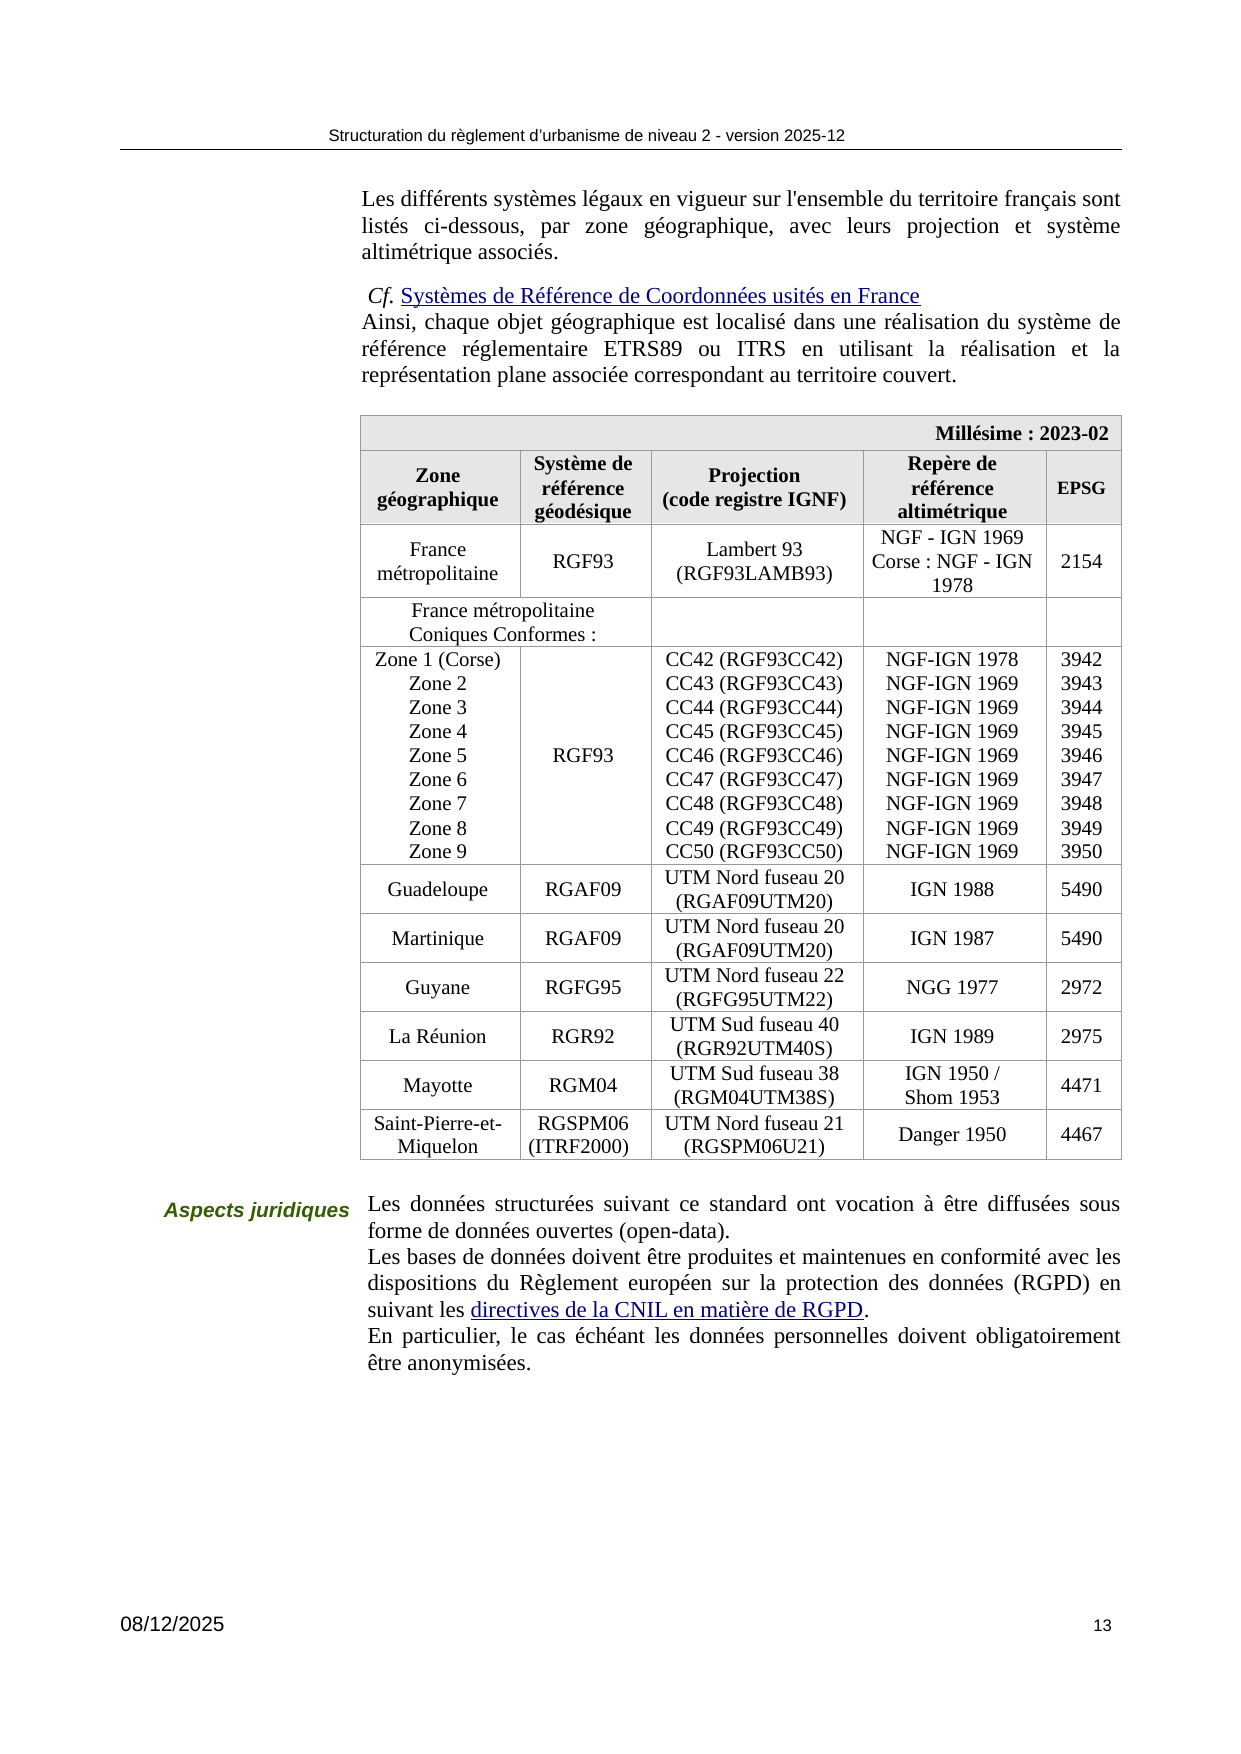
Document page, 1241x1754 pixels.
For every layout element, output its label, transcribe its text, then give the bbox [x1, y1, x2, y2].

table_cell 2975 [1047, 1012, 1121, 1060]
table_cell Mayotte [361, 1061, 520, 1109]
table_cell 2972 [1047, 963, 1121, 1011]
table_cell 5490 [1047, 914, 1121, 962]
table_cell RGF93 [521, 647, 651, 863]
table_cell CC42 (RGF93CC42) CC43 (RGF93CC43) CC44 (RGF93CC44) CC45 (RGF93CC45) CC46 (RGF93CC46) CC47 (RGF93CC47) CC48 (RGF93CC48) CC49 (RGF93CC49) CC50 (RGF93CC50) [652, 647, 863, 863]
table_cell UTM Nord fuseau 22 (RGFG95UTM22) [652, 963, 863, 1011]
table_cell Projection (code registre IGNF) [652, 451, 863, 523]
table_cell France métropolitaine Coniques Conformes : [361, 598, 651, 646]
table_cell NGF - IGN 1969 Corse : NGF - IGN 1978 [864, 525, 1046, 597]
table_header [118, 180, 355, 270]
table_cell RGFG95 [521, 963, 651, 1011]
table_header Les différents systèmes légaux en vigueur sur l'ensemble du territoire français sont listés ci-dessous, par zone géographique, avec leurs projection et système altimétrique associés. [355, 180, 1122, 270]
table_cell [652, 598, 863, 646]
table_cell Saint-Pierre-et- Miquelon [361, 1110, 520, 1158]
table_cell NGG 1977 [864, 963, 1046, 1011]
table_cell UTM Sud fuseau 38 (RGM04UTM38S) [652, 1061, 863, 1109]
table_cell [864, 598, 1046, 646]
table_cell Guyane [361, 963, 520, 1011]
table_cell Zone 1 (Corse) Zone 2 Zone 3 Zone 4 Zone 5 Zone 6 Zone 7 Zone 8 Zone 9 [361, 647, 520, 863]
table_cell 2154 [1047, 525, 1121, 597]
table_header Les données structurées suivant ce standard ont vocation à être diffusées sous forme de données ouvertes (open-data). Les bases de données doivent être produites et maintenues en conformité avec les dispositions du Règlement européen sur la protection des données (RGPD) en suivant les directives de la CNIL en matière de RGPD. En particulier, le cas échéant les données personnelles doivent obligatoirement être anonymisées. [355, 1185, 1122, 1381]
table_cell EPSG [1047, 451, 1121, 523]
table_cell 3942 3943 3944 3945 3946 3947 3948 3949 3950 [1047, 647, 1121, 863]
table_cell [118, 270, 355, 393]
table_cell RGM04 [521, 1061, 651, 1109]
table_cell Système de référence géodésique [521, 451, 651, 523]
table_cell IGN 1988 [864, 865, 1046, 913]
table_cell UTM Nord fuseau 20 (RGAF09UTM20) [652, 865, 863, 913]
table_cell IGN 1987 [864, 914, 1046, 962]
table_cell IGN 1950 / Shom 1953 [864, 1061, 1046, 1109]
table_cell IGN 1989 [864, 1012, 1046, 1060]
table_cell 4471 [1047, 1061, 1121, 1109]
table_cell Lambert 93 (RGF93LAMB93) [652, 525, 863, 597]
table_cell Zone géographique [361, 451, 520, 523]
table_cell [1047, 598, 1121, 646]
table_cell 4467 [1047, 1110, 1121, 1158]
table_header Aspects juridiques [118, 1185, 355, 1381]
table_cell La Réunion [361, 1012, 520, 1060]
table_cell Repère de référence altimétrique [864, 451, 1046, 523]
table_cell UTM Nord fuseau 20 (RGAF09UTM20) [652, 914, 863, 962]
table_cell UTM Nord fuseau 21 (RGSPM06U21) [652, 1110, 863, 1158]
table_cell France métropolitaine [361, 525, 520, 597]
table_cell UTM Sud fuseau 40 (RGR92UTM40S) [652, 1012, 863, 1060]
table_cell RGR92 [521, 1012, 651, 1060]
table_cell RGF93 [521, 525, 651, 597]
table_cell RGAF09 [521, 865, 651, 913]
table_header Millésime : 2023-02 [361, 416, 1121, 450]
table_cell 5490 [1047, 865, 1121, 913]
table_cell Cf. Systèmes de Référence de Coordonnées usités en France Ainsi, chaque objet géographique est localisé dans une réalisation du système de référence réglementaire ETRS89 ou ITRS en utilisant la réalisation et la représentation plane associée correspondant au territoire couvert. [355, 270, 1122, 393]
table_cell NGF-IGN 1978 NGF-IGN 1969 NGF-IGN 1969 NGF-IGN 1969 NGF-IGN 1969 NGF-IGN 1969 NGF-IGN 1969 NGF-IGN 1969 NGF-IGN 1969 [864, 647, 1046, 863]
table_cell RGAF09 [521, 914, 651, 962]
table_cell Guadeloupe [361, 865, 520, 913]
table_cell Danger 1950 [864, 1110, 1046, 1158]
table_cell RGSPM06 (ITRF2000) [521, 1110, 651, 1158]
table_cell Martinique [361, 914, 520, 962]
